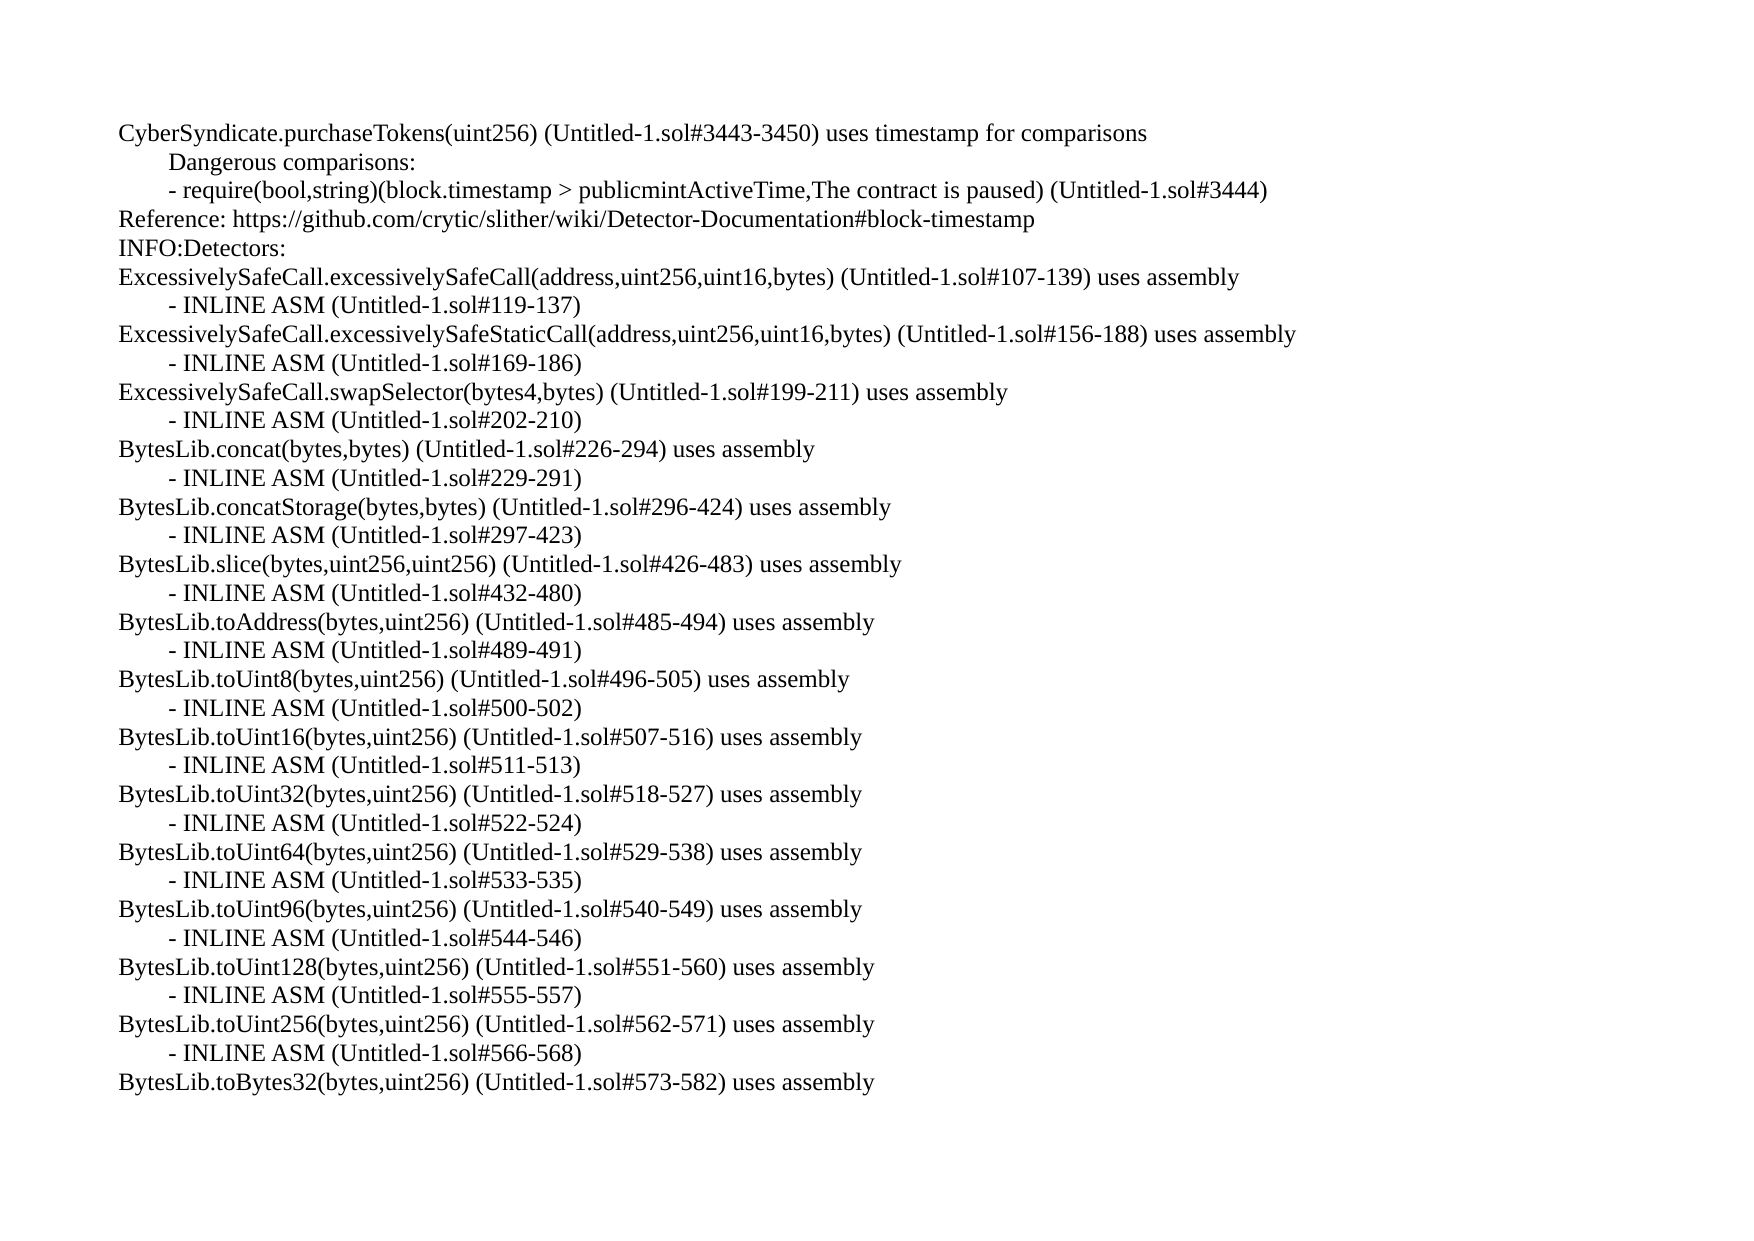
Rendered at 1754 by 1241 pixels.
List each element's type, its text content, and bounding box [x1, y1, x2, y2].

text - INLINE ASM (Untitled-1.sol#489-491) [118, 636, 1636, 664]
text BytesLib.toUint8(bytes,uint256) (Untitled-1.sol#496-505) uses assembly [118, 664, 1636, 693]
text BytesLib.toBytes32(bytes,uint256) (Untitled-1.sol#573-582) uses assembly [118, 1067, 1636, 1096]
text - INLINE ASM (Untitled-1.sol#544-546) [118, 923, 1636, 952]
text ExcessivelySafeCall.excessivelySafeCall(address,uint256,uint16,bytes) (Untitled-1.sol#107-139) uses assembly [118, 262, 1636, 291]
text Dangerous comparisons: [118, 147, 1636, 176]
text CyberSyndicate.purchaseTokens(uint256) (Untitled-1.sol#3443-3450) uses timestamp for comparisons [118, 118, 1636, 147]
text - INLINE ASM (Untitled-1.sol#202-210) [118, 406, 1636, 434]
text BytesLib.concatStorage(bytes,bytes) (Untitled-1.sol#296-424) uses assembly [118, 492, 1636, 521]
text BytesLib.toUint64(bytes,uint256) (Untitled-1.sol#529-538) uses assembly [118, 837, 1636, 866]
text - INLINE ASM (Untitled-1.sol#297-423) [118, 521, 1636, 549]
text BytesLib.toUint128(bytes,uint256) (Untitled-1.sol#551-560) uses assembly [118, 952, 1636, 981]
text - INLINE ASM (Untitled-1.sol#119-137) [118, 291, 1636, 319]
text - INLINE ASM (Untitled-1.sol#555-557) [118, 981, 1636, 1009]
text BytesLib.toUint16(bytes,uint256) (Untitled-1.sol#507-516) uses assembly [118, 722, 1636, 751]
text - INLINE ASM (Untitled-1.sol#511-513) [118, 751, 1636, 779]
text - INLINE ASM (Untitled-1.sol#566-568) [118, 1038, 1636, 1067]
text BytesLib.concat(bytes,bytes) (Untitled-1.sol#226-294) uses assembly [118, 434, 1636, 463]
text - INLINE ASM (Untitled-1.sol#432-480) [118, 578, 1636, 607]
text ExcessivelySafeCall.swapSelector(bytes4,bytes) (Untitled-1.sol#199-211) uses assembly [118, 377, 1636, 406]
text Reference: https://github.com/crytic/slither/wiki/Detector-Documentation#block-timestamp [118, 204, 1636, 233]
text - INLINE ASM (Untitled-1.sol#522-524) [118, 808, 1636, 837]
text BytesLib.slice(bytes,uint256,uint256) (Untitled-1.sol#426-483) uses assembly [118, 549, 1636, 578]
text BytesLib.toUint96(bytes,uint256) (Untitled-1.sol#540-549) uses assembly [118, 894, 1636, 923]
text - INLINE ASM (Untitled-1.sol#533-535) [118, 866, 1636, 894]
text - INLINE ASM (Untitled-1.sol#229-291) [118, 463, 1636, 492]
text BytesLib.toUint256(bytes,uint256) (Untitled-1.sol#562-571) uses assembly [118, 1009, 1636, 1038]
text ExcessivelySafeCall.excessivelySafeStaticCall(address,uint256,uint16,bytes) (Untitled-1.sol#156-188) uses assembly [118, 319, 1636, 348]
text BytesLib.toAddress(bytes,uint256) (Untitled-1.sol#485-494) uses assembly [118, 607, 1636, 636]
text - INLINE ASM (Untitled-1.sol#169-186) [118, 348, 1636, 377]
text INFO:Detectors: [118, 233, 1636, 262]
text - INLINE ASM (Untitled-1.sol#500-502) [118, 693, 1636, 722]
text BytesLib.toUint32(bytes,uint256) (Untitled-1.sol#518-527) uses assembly [118, 779, 1636, 808]
text - require(bool,string)(block.timestamp > publicmintActiveTime,The contract is paused) (Untitled-1.sol#3444) [118, 176, 1636, 204]
